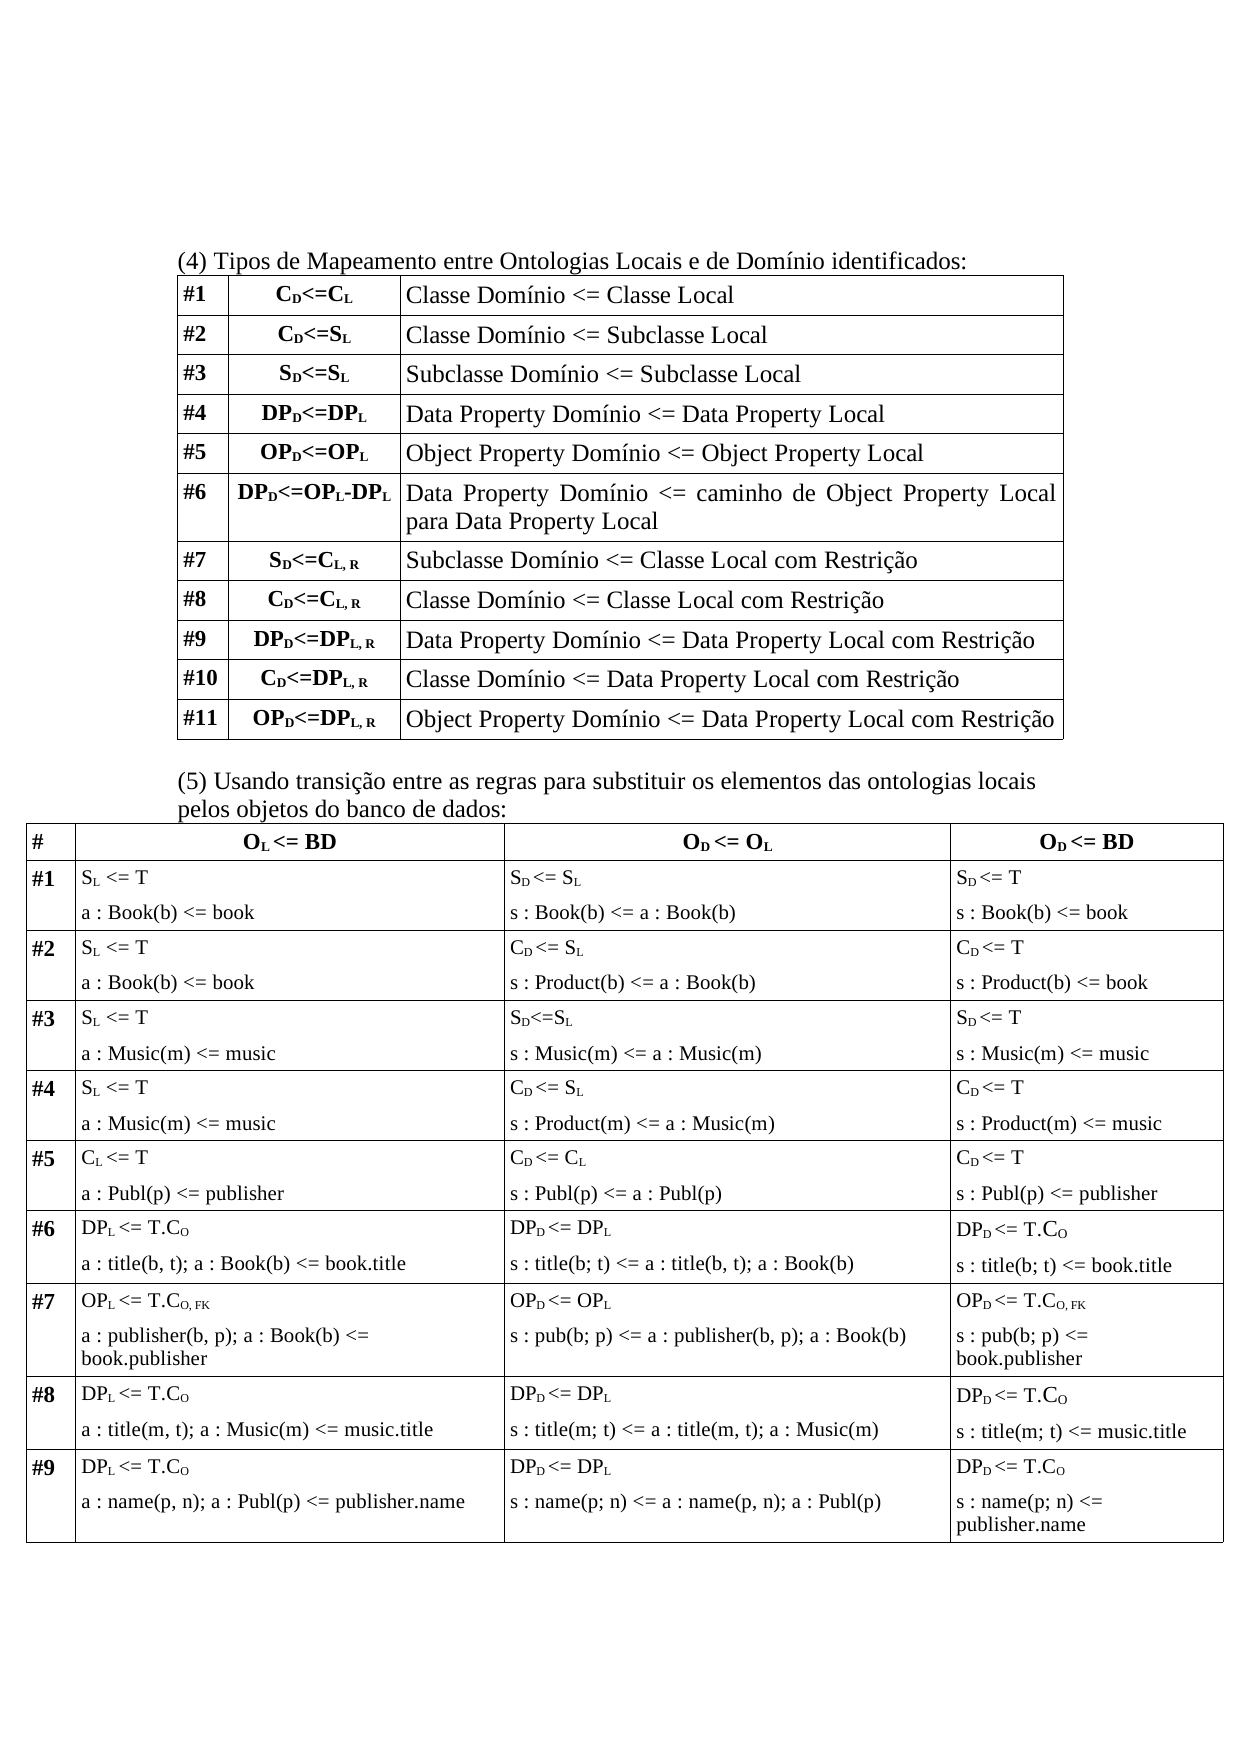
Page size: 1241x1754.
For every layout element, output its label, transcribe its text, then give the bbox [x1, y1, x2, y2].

table_cell CD <= SL s : Product(b) <= a : Book(b) [505, 931, 950, 1000]
table_cell #9 [27, 1450, 75, 1542]
table_cell #4 [178, 395, 228, 433]
table_cell CL <= T a : Publ(p) <= publisher [76, 1141, 504, 1210]
table_cell SL <= T a : Book(b) <= book [76, 861, 504, 930]
table_cell SL <= T a : Music(m) <= music [76, 1001, 504, 1070]
table_cell #2 [27, 931, 75, 1000]
table_cell CD<=SL [229, 316, 400, 354]
table_cell #8 [27, 1377, 75, 1449]
table_cell Classe Domínio <= Data Property Local com Restrição [401, 660, 1063, 699]
table_cell OPL <= T.CO, FK a : publisher(b, p); a : Book(b) <= book.publisher [76, 1284, 504, 1376]
table_cell DPD <= T.CO s : title(m; t) <= music.title [951, 1377, 1223, 1449]
list (4) Tipos de Mapeamento entre Ontologias Locais e de Domínio identificados: [177, 247, 1063, 275]
table_cell #3 [27, 1001, 75, 1070]
table_cell OPD <= OPL s : pub(b; p) <= a : publisher(b, p); a : Book(b) [505, 1284, 950, 1376]
table_cell #5 [178, 434, 228, 473]
table_header OD <= OL [505, 824, 950, 860]
table_cell #5 [27, 1141, 75, 1210]
table_cell DPD <= DPL s : title(m; t) <= a : title(m, t); a : Music(m) [505, 1377, 950, 1449]
table_cell CD <= T s : Publ(p) <= publisher [951, 1141, 1223, 1210]
table_cell CD <= T s : Product(m) <= music [951, 1071, 1223, 1140]
table_cell CD<=CL, R [229, 581, 400, 620]
text (5) Usando transição entre as regras para substituir os elementos das ontologias locais pelos objetos do banco de dados: [177, 767, 1063, 823]
table_cell DPD <= DPL s : title(b; t) <= a : title(b, t); a : Book(b) [505, 1211, 950, 1283]
table_cell Data Property Domínio <= Data Property Local com Restrição [401, 621, 1063, 659]
table_cell SD <= T s : Music(m) <= music [951, 1001, 1223, 1070]
table_cell Object Property Domínio <= Data Property Local com Restrição [401, 700, 1063, 739]
table_cell DPD <= T.CO s : name(p; n) <= publisher.name [951, 1450, 1223, 1542]
table_cell Subclasse Domínio <= Subclasse Local [401, 355, 1063, 394]
table_cell Classe Domínio <= Classe Local com Restrição [401, 581, 1063, 620]
table_cell SL <= T a : Book(b) <= book [76, 931, 504, 1000]
table_cell Subclasse Domínio <= Classe Local com Restrição [401, 542, 1063, 580]
table_cell CD<=DPL, R [229, 660, 400, 699]
table_cell #10 [178, 660, 228, 699]
table_header # [27, 824, 75, 860]
table_header OL <= BD [76, 824, 504, 860]
table_cell SD<=SL s : Music(m) <= a : Music(m) [505, 1001, 950, 1070]
table_cell SD<=SL [229, 355, 400, 394]
table_cell CD <= CL s : Publ(p) <= a : Publ(p) [505, 1141, 950, 1210]
table_cell Data Property Domínio <= caminho de Object Property Local para Data Property Local [401, 474, 1063, 541]
table_cell CD <= T s : Product(b) <= book [951, 931, 1223, 1000]
table_cell CD <= SL s : Product(m) <= a : Music(m) [505, 1071, 950, 1140]
table_cell #6 [27, 1211, 75, 1283]
table_cell #6 [178, 474, 228, 541]
table_cell DPD<=DPL [229, 395, 400, 433]
table_cell Object Property Domínio <= Object Property Local [401, 434, 1063, 473]
table_cell Data Property Domínio <= Data Property Local [401, 395, 1063, 433]
table_header Classe Domínio <= Classe Local [401, 276, 1063, 315]
table_cell #7 [178, 542, 228, 580]
table_cell #8 [178, 581, 228, 620]
table_cell #7 [27, 1284, 75, 1376]
table_header OD <= BD [951, 824, 1223, 860]
table_cell DPL <= T.CO a : name(p, n); a : Publ(p) <= publisher.name [76, 1450, 504, 1542]
table_cell OPD<=DPL, R [229, 700, 400, 739]
table_cell #1 [27, 861, 75, 930]
table_cell DPL <= T.CO a : title(b, t); a : Book(b) <= book.title [76, 1211, 504, 1283]
table_header CD<=CL [229, 276, 400, 315]
table_cell DPD <= T.CO s : title(b; t) <= book.title [951, 1211, 1223, 1283]
table_cell #4 [27, 1071, 75, 1140]
table_cell SL <= T a : Music(m) <= music [76, 1071, 504, 1140]
table_cell SD <= SL s : Book(b) <= a : Book(b) [505, 861, 950, 930]
table_cell SD<=CL, R [229, 542, 400, 580]
table_cell OPD<=OPL [229, 434, 400, 473]
table_cell DPL <= T.CO a : title(m, t); a : Music(m) <= music.title [76, 1377, 504, 1449]
table_cell #3 [178, 355, 228, 394]
table_cell DPD <= DPL s : name(p; n) <= a : name(p, n); a : Publ(p) [505, 1450, 950, 1542]
table_cell #2 [178, 316, 228, 354]
table_cell #11 [178, 700, 228, 739]
table_cell #9 [178, 621, 228, 659]
table_cell Classe Domínio <= Subclasse Local [401, 316, 1063, 354]
table_cell DPD<=DPL, R [229, 621, 400, 659]
table_cell OPD <= T.CO, FK s : pub(b; p) <= book.publisher [951, 1284, 1223, 1376]
table_header #1 [178, 276, 228, 315]
table_cell DPD<=OPL-DPL [229, 474, 400, 541]
table_cell SD <= T s : Book(b) <= book [951, 861, 1223, 930]
